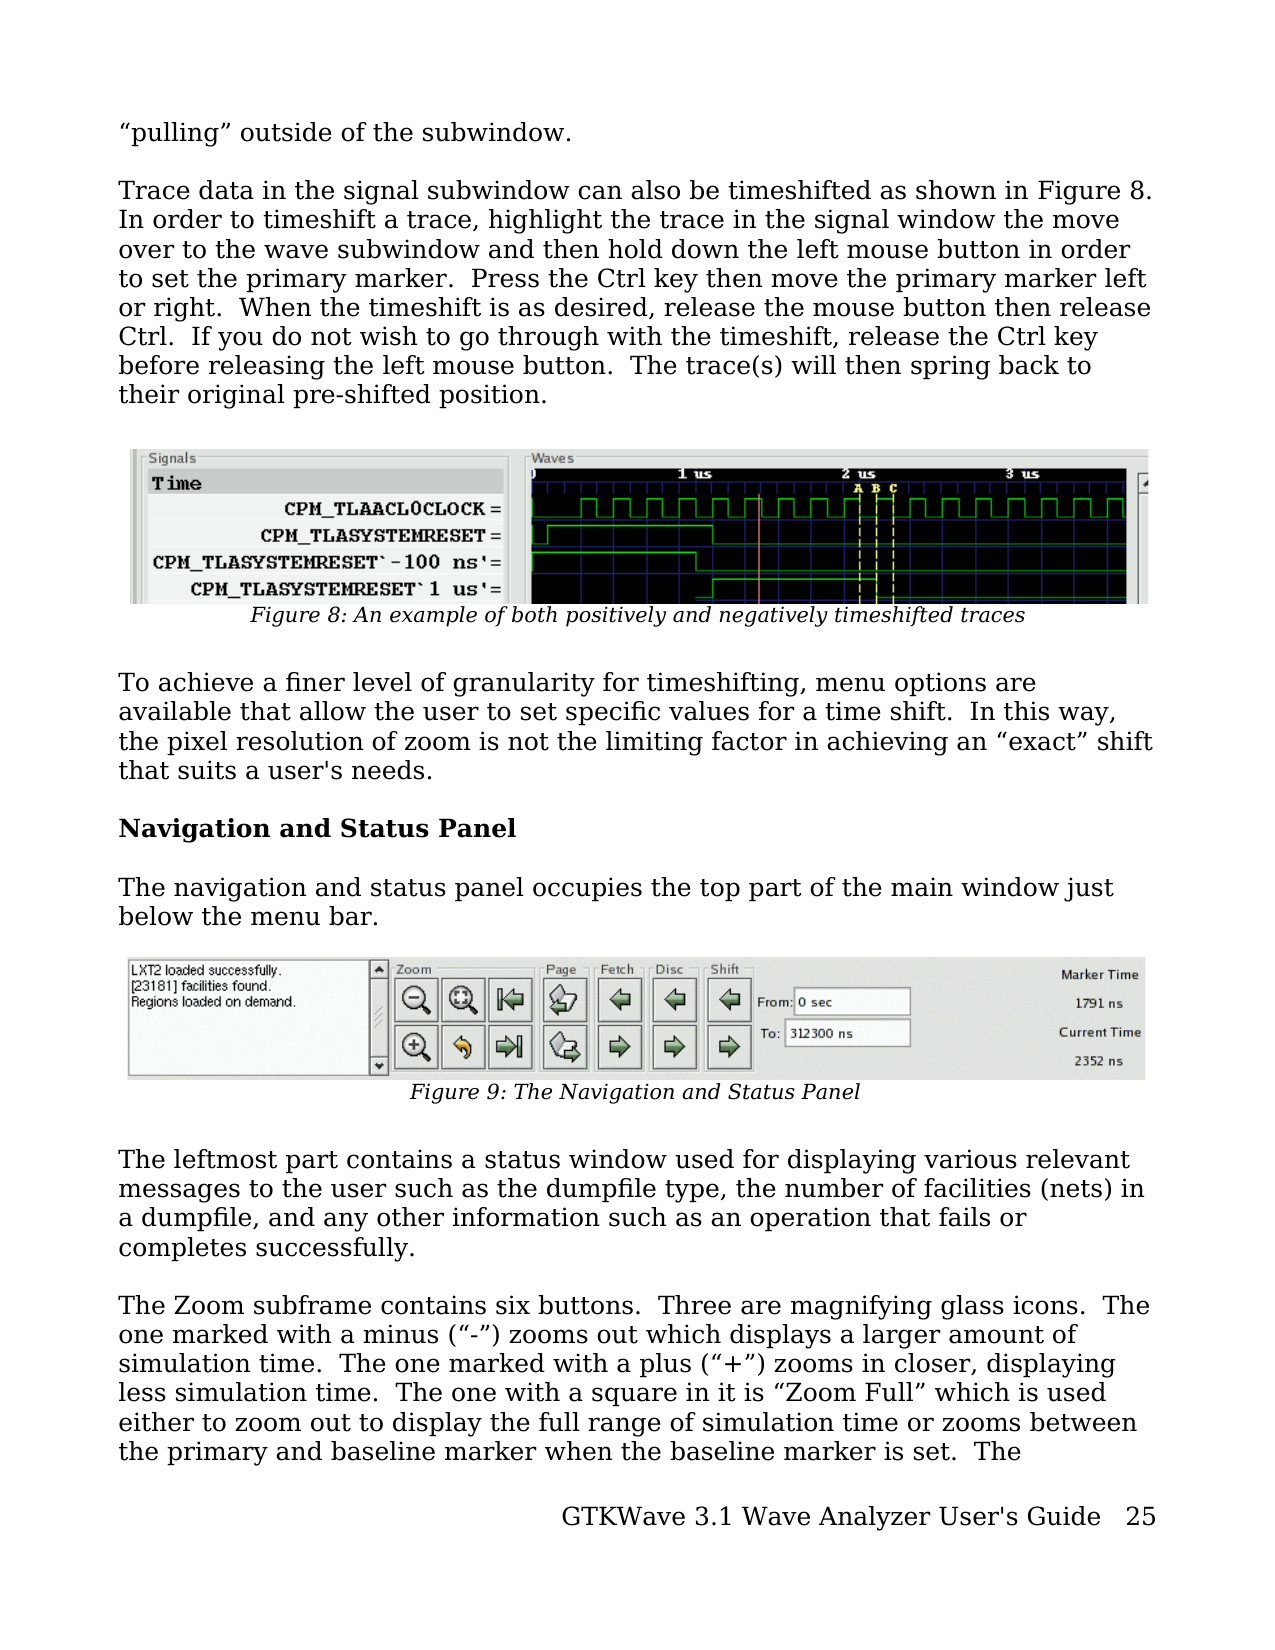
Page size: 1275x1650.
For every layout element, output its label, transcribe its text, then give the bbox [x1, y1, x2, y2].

picture [127, 957, 1146, 1080]
text Figure 8: An example of both positively and negatively timeshifted traces [130, 604, 1148, 627]
picture [130, 449, 1149, 604]
text “pulling” outside of the subwindow. [118, 118, 1157, 147]
text Figure 9: The Navigation and Status Panel [127, 1080, 1145, 1104]
text The Zoom subframe contains six buttons. Three are magnifying glass icons. The one marked with a minus (“-”) zooms out which displays a larger amount of simulation time. The one marked with a plus (“+”) zooms in closer, displaying less simulation time. The one with a square in it is “Zoom Full” which is used either to zoom out to display the full range of simulation time or zooms between the primary and baseline marker when the baseline marker is set. The [118, 1291, 1157, 1466]
text The navigation and status panel occupies the top part of the main window just below the menu bar. [118, 873, 1157, 931]
text The leftmost part contains a status window used for displaying various relevant messages to the user such as the dumpfile type, the number of facilities (nets) in a dumpfile, and any other information such as an operation that fails or completes successfully. [118, 931, 1157, 1262]
text To achieve a finer level of granularity for timeshifting, menu options are available that allow the user to set specific values for a time shift. In this way, the pixel resolution of zoom is not the limiting factor in achieving an “exact” shift that suits a user's needs. [118, 410, 1157, 785]
text Trace data in the signal subwindow can also be timeshifted as shown in Figure 8. In order to timeshift a trace, highlight the trace in the signal window the move over to the wave subwindow and then hold down the left mouse button in order to set the primary marker. Press the Ctrl key then move the primary marker left or right. When the timeshift is as desired, release the mouse button then release Ctrl. If you do not wish to go through with the timeshift, release the Ctrl key before releasing the left mouse button. The trace(s) will then spring back to their original pre-shifted position. [118, 176, 1157, 410]
text Navigation and Status Panel [118, 814, 1157, 844]
